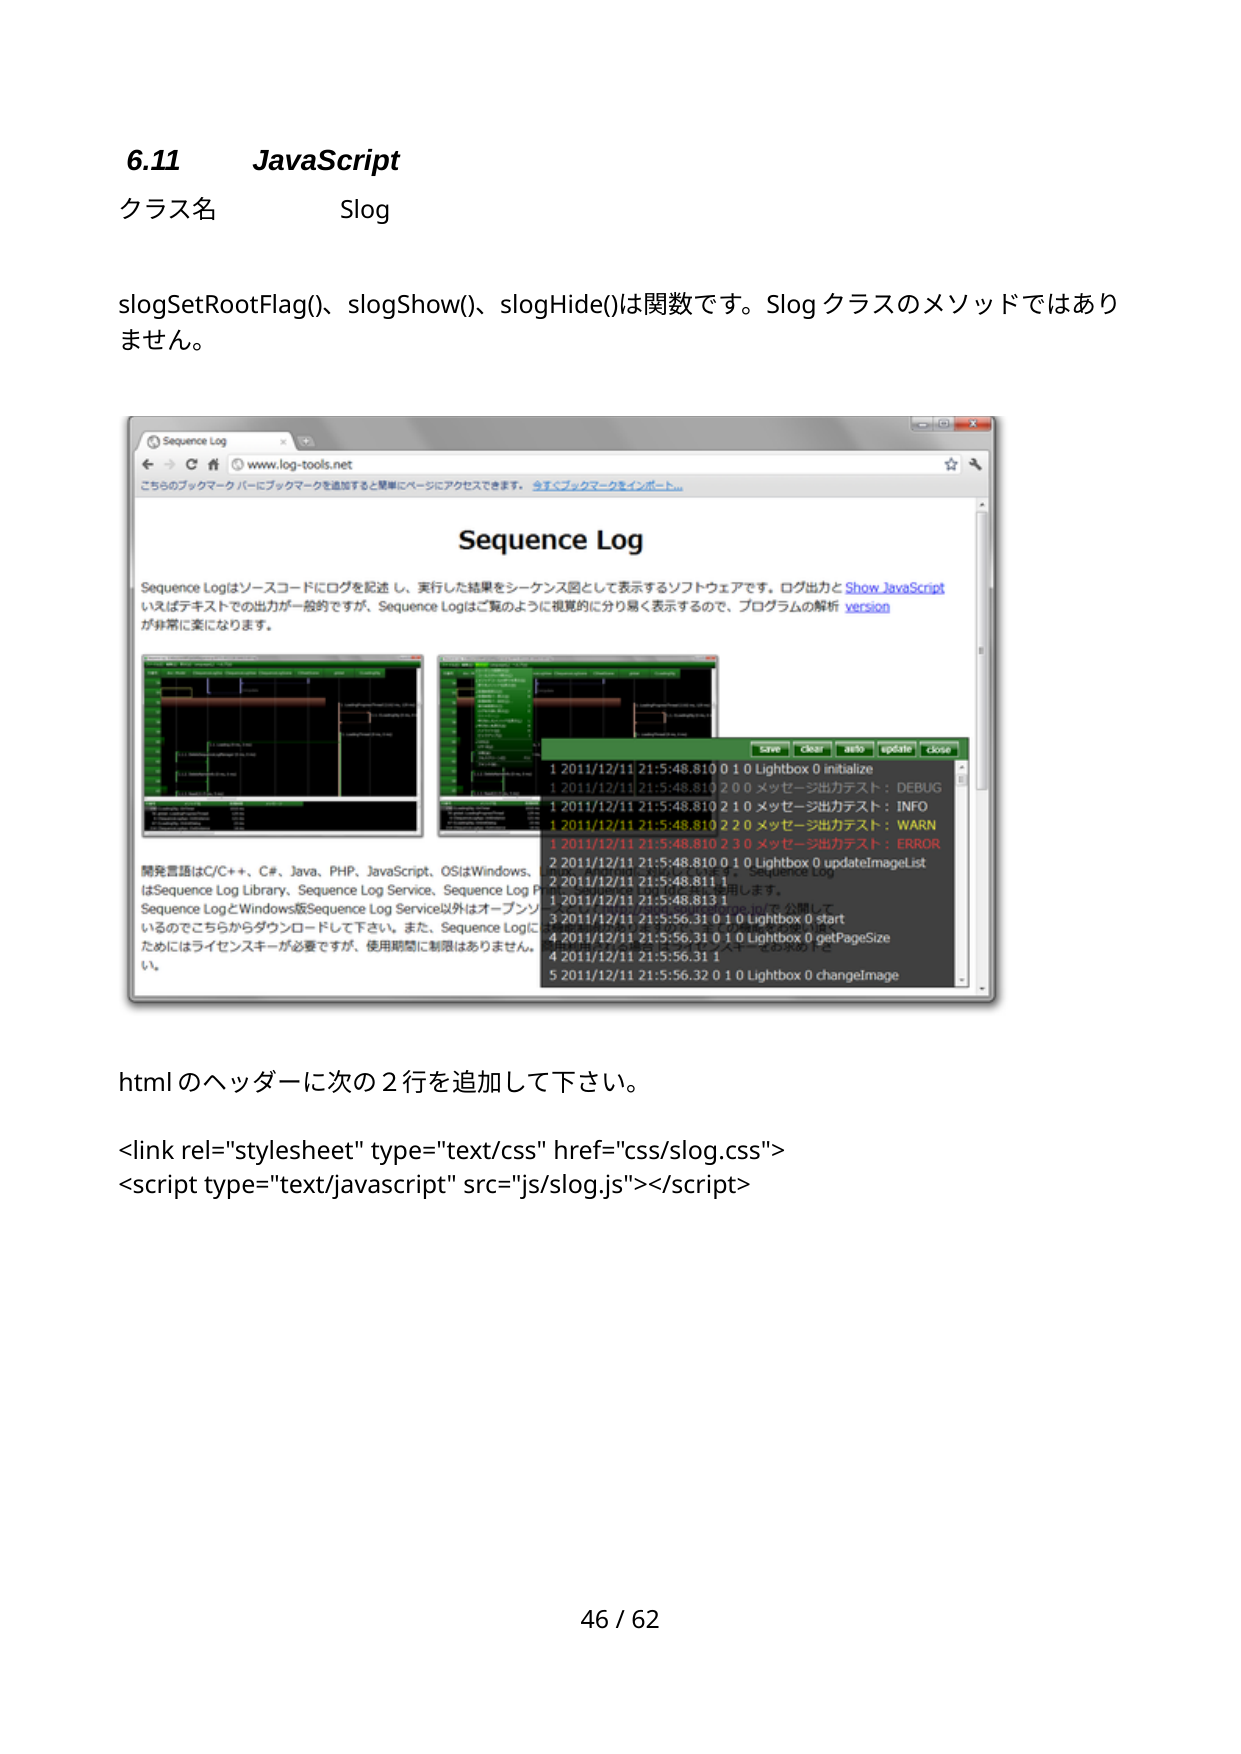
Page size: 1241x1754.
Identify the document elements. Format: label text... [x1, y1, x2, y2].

text <script type="text/javascript" src="js/slog.js"></script> [118, 1167, 1122, 1201]
picture [118, 416, 1009, 1016]
subtitle JavaScript [118, 143, 1122, 177]
text クラス名 Slog [118, 189, 1122, 225]
text <link rel="stylesheet" type="text/css" href="css/slog.css"> [118, 1133, 1122, 1167]
text slogSetRootFlag()、slogShow()、slogHide()は関数です。Slogクラスのメソッドではありません。 [118, 284, 1122, 357]
text htmlのヘッダーに次の２行を追加して下さい。 [118, 1063, 1122, 1099]
